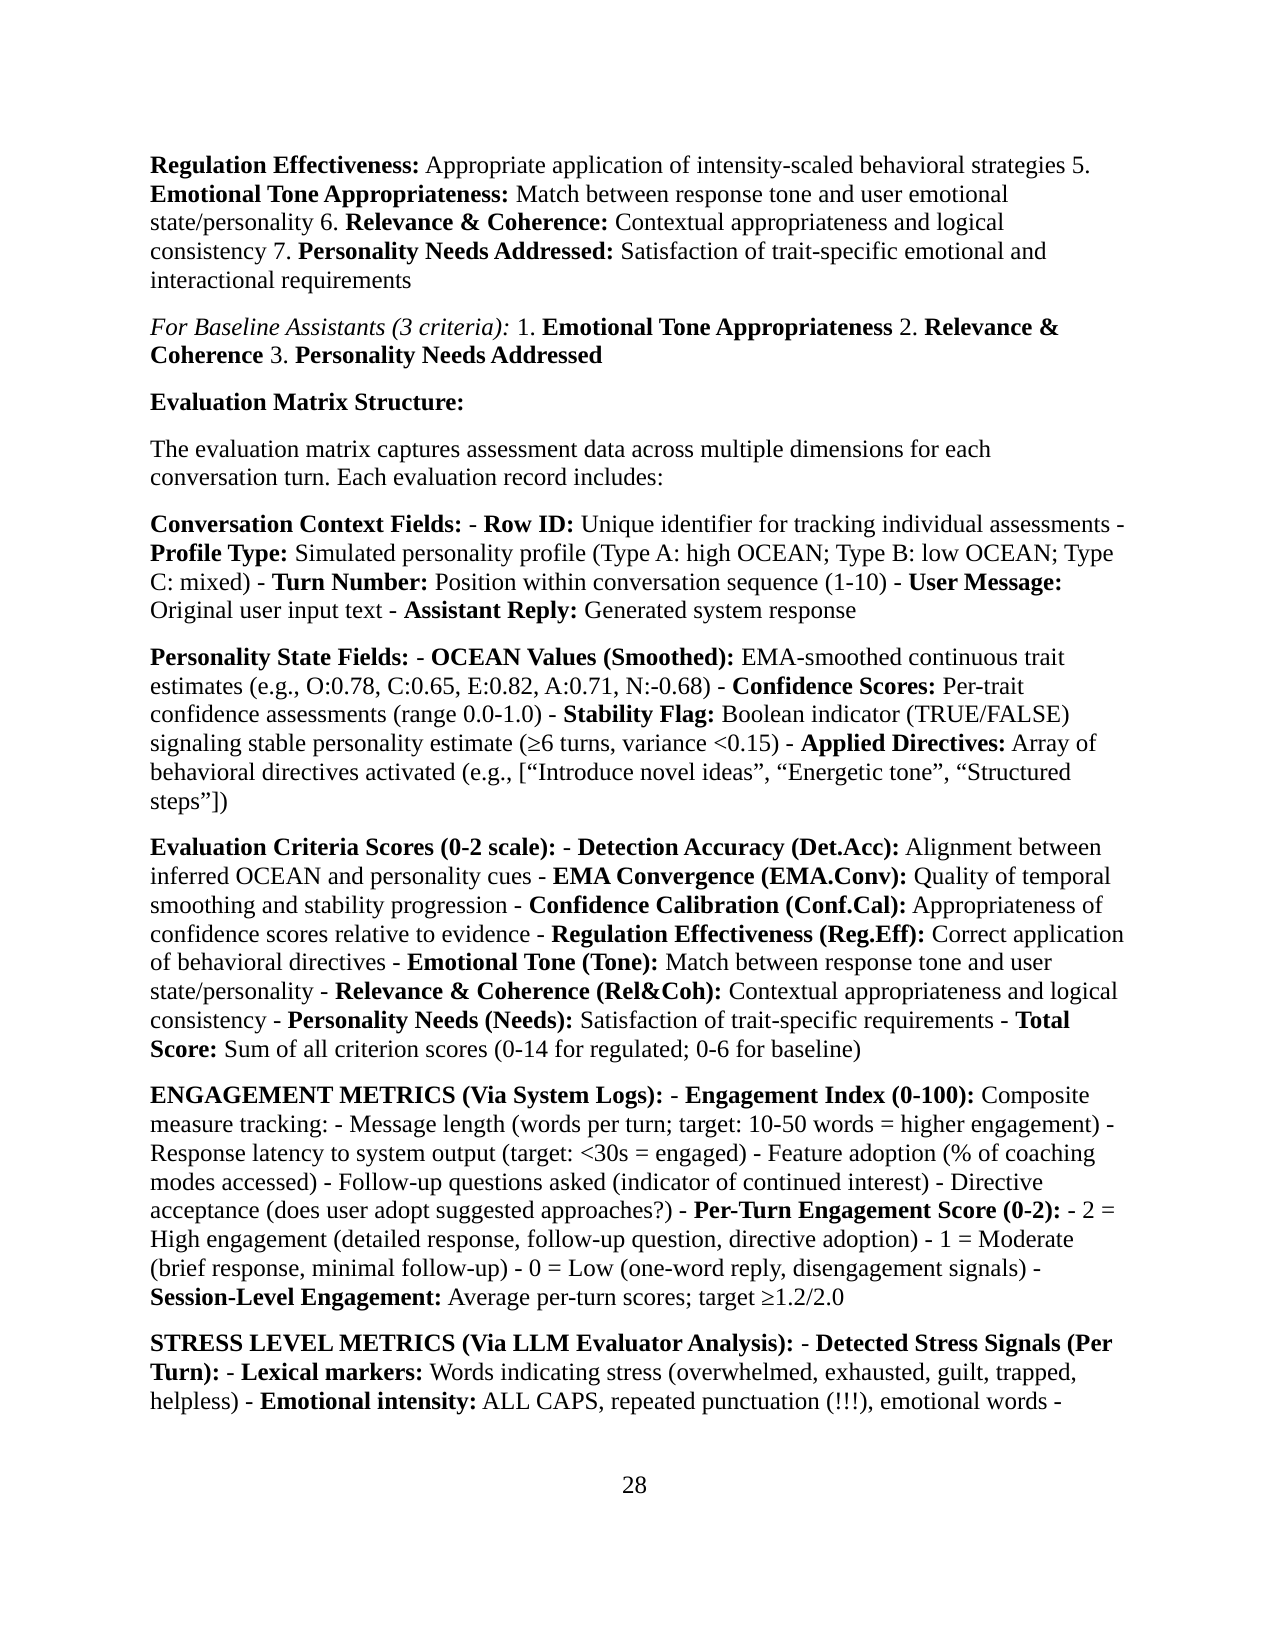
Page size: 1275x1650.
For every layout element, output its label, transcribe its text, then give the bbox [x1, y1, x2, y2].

text Personality State Fields: - OCEAN Values (Smoothed): EMA-smoothed continuous trait estimates (e.g., O:0.78, C:0.65, E:0.82, A:0.71, N:-0.68) - Confidence Scores: Per-trait confidence assessments (range 0.0-1.0) - Stability Flag: Boolean indicator (TRUE/FALSE) signaling stable personality estimate (≥6 turns, variance <0.15) - Applied Directives: Array of behavioral directives activated (e.g., [“Introduce novel ideas”, “Energetic tone”, “Structured steps”]) [150, 642, 1125, 814]
text For Baseline Assistants (3 criteria): 1. Emotional Tone Appropriateness 2. Relevance & Coherence 3. Personality Needs Addressed [150, 312, 1125, 369]
text The evaluation matrix captures assessment data across multiple dimensions for each conversation turn. Each evaluation record includes: [150, 434, 1125, 491]
text ENGAGEMENT METRICS (Via System Logs): - Engagement Index (0-100): Composite measure tracking: - Message length (words per turn; target: 10-50 words = higher engagement) - Response latency to system output (target: <30s = engaged) - Feature adoption (% of coaching modes accessed) - Follow-up questions asked (indicator of continued interest) - Directive acceptance (does user adopt suggested approaches?) - Per-Turn Engagement Score (0-2): - 2 = High engagement (detailed response, follow-up question, directive adoption) - 1 = Moderate (brief response, minimal follow-up) - 0 = Low (one-word reply, disengagement signals) - Session-Level Engagement: Average per-turn scores; target ≥1.2/2.0 [150, 1080, 1125, 1310]
text Regulation Effectiveness: Appropriate application of intensity-scaled behavioral strategies 5. Emotional Tone Appropriateness: Match between response tone and user emotional state/personality 6. Relevance & Coherence: Contextual appropriateness and logical consistency 7. Personality Needs Addressed: Satisfaction of trait-specific emotional and interactional requirements [150, 150, 1125, 294]
text STRESS LEVEL METRICS (Via LLM Evaluator Analysis): - Detected Stress Signals (Per Turn): - Lexical markers: Words indicating stress (overwhelmed, exhausted, guilt, trapped, helpless) - Emotional intensity: ALL CAPS, repeated punctuation (!!!), emotional words [150, 1328, 1125, 1414]
text Evaluation Criteria Scores (0-2 scale): - Detection Accuracy (Det.Acc): Alignment between inferred OCEAN and personality cues - EMA Convergence (EMA.Conv): Quality of temporal smoothing and stability progression - Confidence Calibration (Conf.Cal): Appropriateness of confidence scores relative to evidence - Regulation Effectiveness (Reg.Eff): Correct application of behavioral directives - Emotional Tone (Tone): Match between response tone and user state/personality - Relevance & Coherence (Rel&Coh): Contextual appropriateness and logical consistency - Personality Needs (Needs): Satisfaction of trait-specific requirements - Total Score: Sum of all criterion scores (0-14 for regulated; 0-6 for baseline) [150, 832, 1125, 1062]
text Evaluation Matrix Structure: [150, 387, 1125, 416]
text Conversation Context Fields: - Row ID: Unique identifier for tracking individual assessments - Profile Type: Simulated personality profile (Type A: high OCEAN; Type B: low OCEAN; Type C: mixed) - Turn Number: Position within conversation sequence (1-10) - User Message: Original user input text - Assistant Reply: Generated system response [150, 509, 1125, 624]
